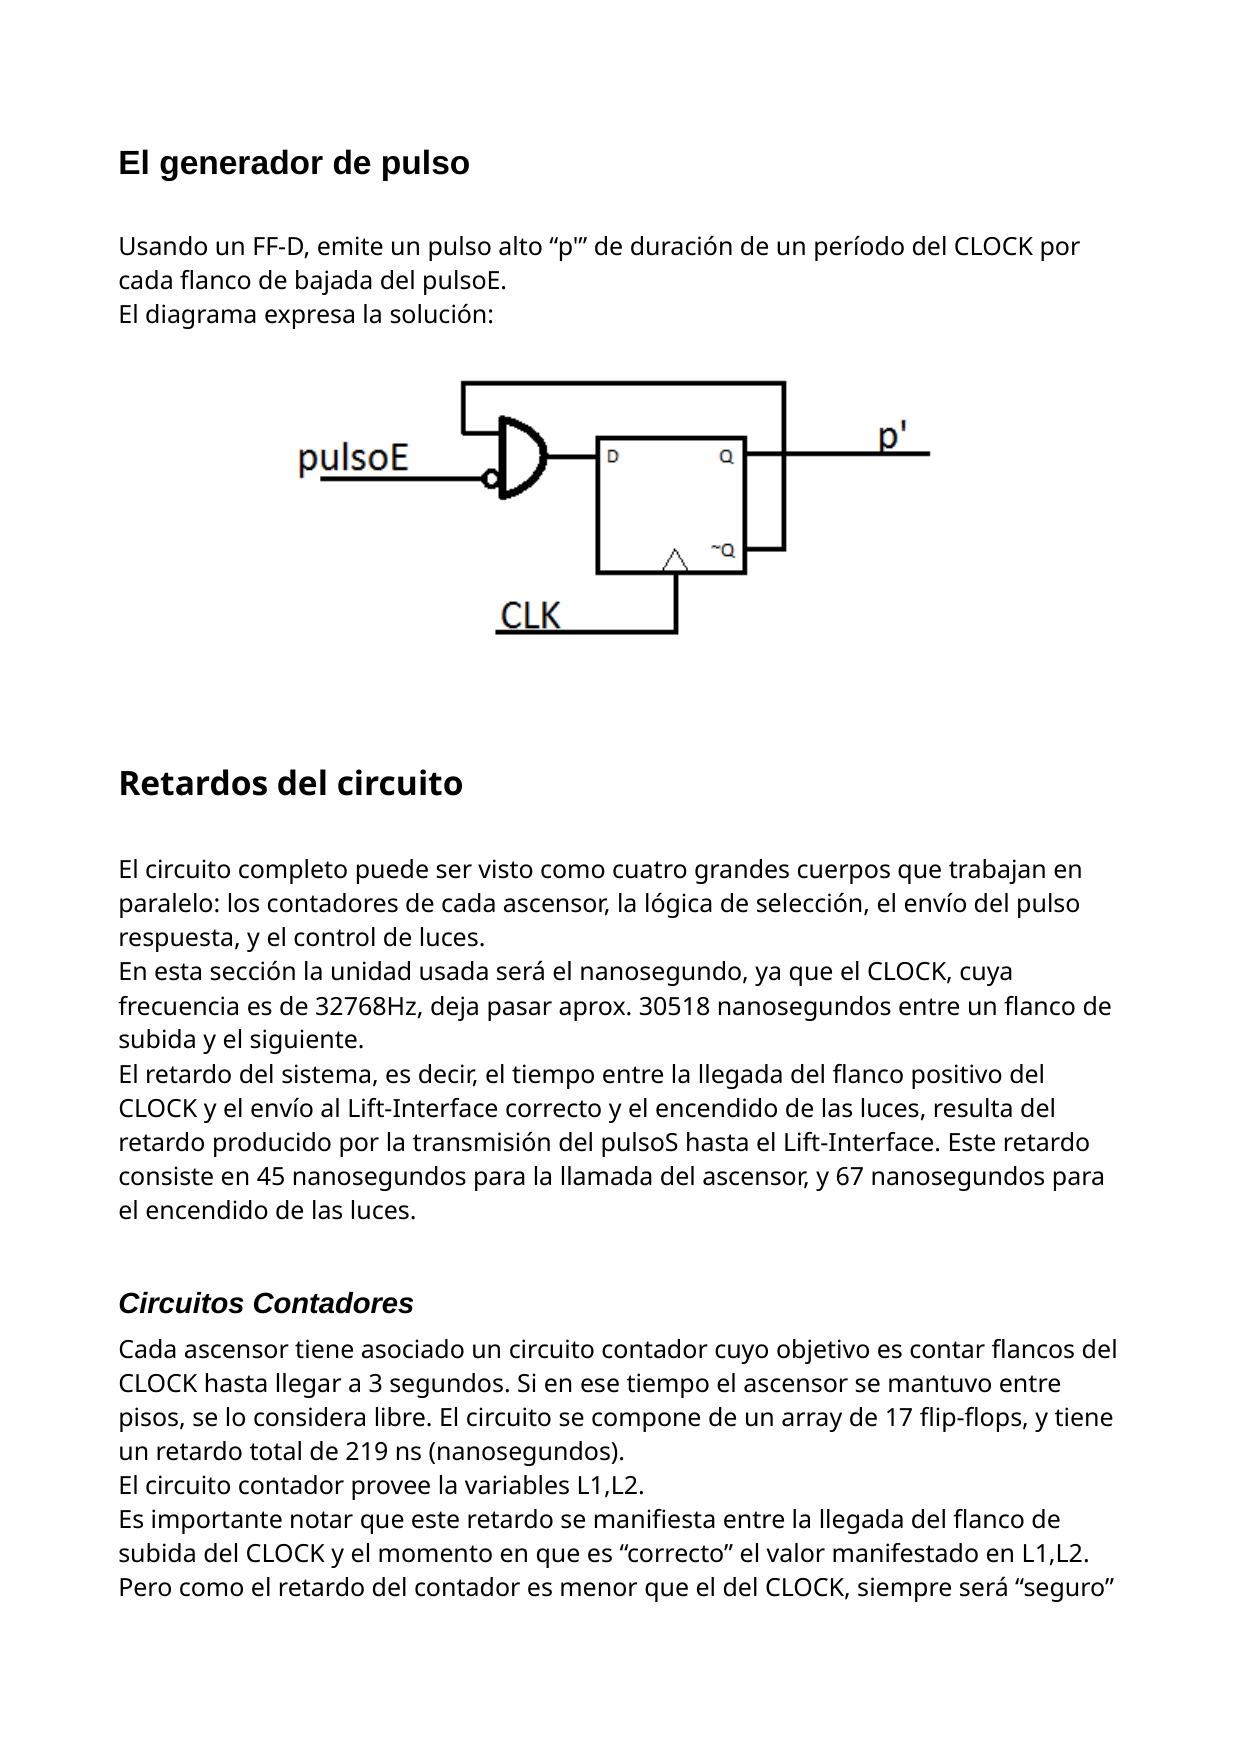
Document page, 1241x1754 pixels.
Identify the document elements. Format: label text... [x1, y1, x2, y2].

picture [294, 364, 946, 663]
text El retardo del sistema, es decir, el tiempo entre la llegada del flanco positivo del CLOCK y el envío al Lift-Interface correcto y el encendido de las luces, resulta del retardo producido por la transmisión del pulsoS hasta el Lift-Interface. Este retardo consiste en 45 nanosegundos para la llamada del ascensor, y 67 nanosegundos para el encendido de las luces. [118, 1056, 1122, 1227]
subtitle Circuitos Contadores [118, 1286, 1122, 1319]
subtitle Retardos del circuito [118, 759, 1122, 805]
text El diagrama expresa la solución: [118, 296, 1122, 331]
text Usando un FF-D, emite un pulso alto “p'” de duración de un período del CLOCK por cada flanco de bajada del pulsoE. [118, 228, 1122, 296]
text El circuito contador provee la variables L1,L2. [118, 1468, 1122, 1502]
text El circuito completo puede ser visto como cuatro grandes cuerpos que trabajan en paralelo: los contadores de cada ascensor, la lógica de selección, el envío del pulso respuesta, y el control de luces. [118, 852, 1122, 954]
text Cada ascensor tiene asociado un circuito contador cuyo objetivo es contar flancos del CLOCK hasta llegar a 3 segundos. Si en ese tiempo el ascensor se mantuvo entre pisos, se lo considera libre. El circuito se compone de un array de 17 flip-flops, y tiene un retardo total de 219 ns (nanosegundos). [118, 1332, 1122, 1468]
text Es importante notar que este retardo se manifiesta entre la llegada del flanco de subida del CLOCK y el momento en que es “correcto” el valor manifestado en L1,L2. Pero como el retardo del contador es menor que el del CLOCK, siempre será “seguro” [118, 1502, 1122, 1604]
subtitle El generador de pulso [118, 143, 1122, 182]
text En esta sección la unidad usada será el nanosegundo, ya que el CLOCK, cuya frecuencia es de 32768Hz, deja pasar aprox. 30518 nanosegundos entre un flanco de subida y el siguiente. [118, 954, 1122, 1056]
